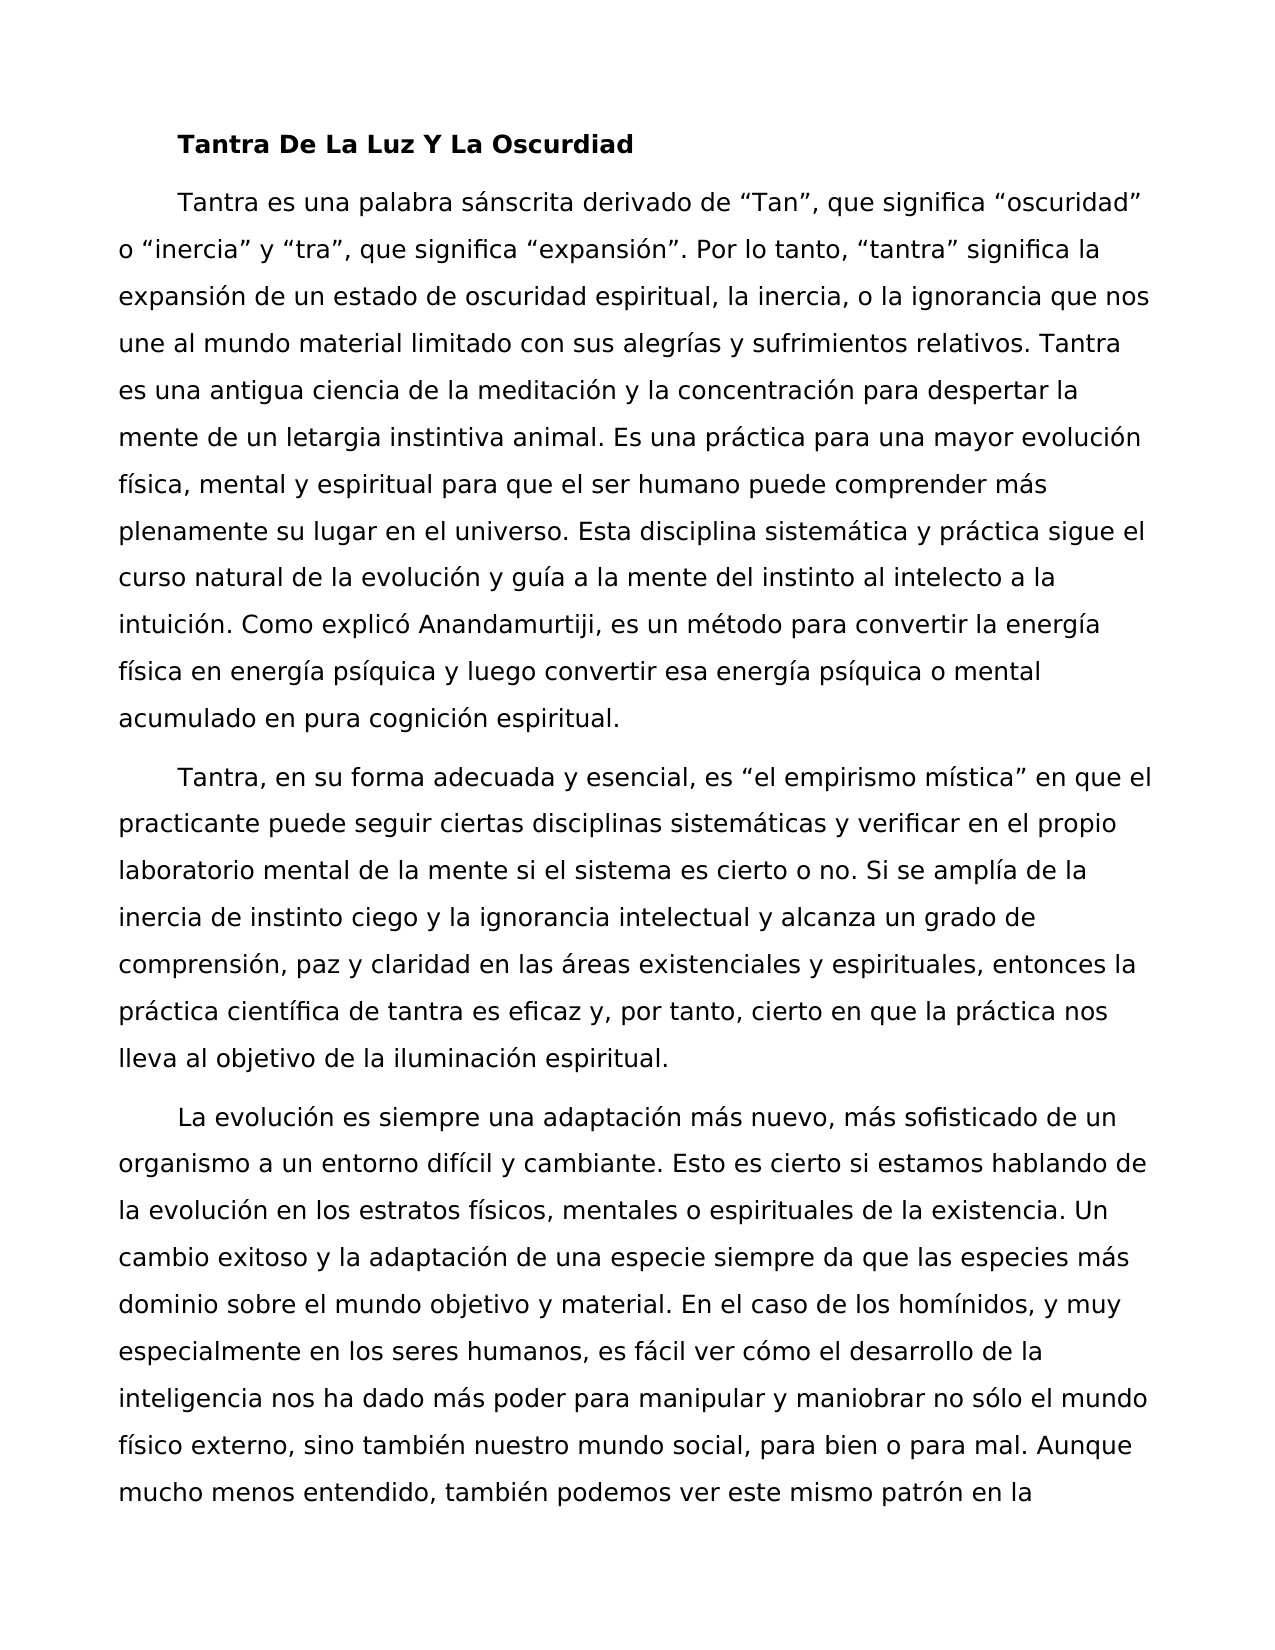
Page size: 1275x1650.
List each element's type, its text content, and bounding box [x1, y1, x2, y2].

text La evolución es siempre una adaptación más nuevo, más sofisticado de un organismo a un entorno difícil y cambiante. Esto es cierto si estamos hablando de la evolución en los estratos físicos, mentales o espirituales de la existencia. Un cambio exitoso y la adaptación de una especie siempre da que las especies más dominio sobre el mundo objetivo y material. En el caso de los homínidos, y muy especialmente en los seres humanos, es fácil ver cómo el desarrollo de la inteligencia nos ha dado más poder para manipular y maniobrar no sólo el mundo físico externo, sino también nuestro mundo social, para bien o para mal. Aunque mucho menos entendido, también podemos ver este mismo patrón en la [118, 1103, 1157, 1507]
text Tantra es una palabra sánscrita derivado de “Tan”, que significa “oscuridad” o “inercia” y “tra”, que significa “expansión”. Por lo tanto, “tantra” significa la expansión de un estado de oscuridad espiritual, la inercia, o la ignorancia que nos une al mundo material limitado con sus alegrías y sufrimientos relativos. Tantra es una antigua ciencia de la meditación y la concentración para despertar la mente de un letargia instintiva animal. Es una práctica para una mayor evolución física, mental y espiritual para que el ser humano puede comprender más plenamente su lugar en el universo. Esta disciplina sistemática y práctica sigue el curso natural de la evolución y guía a la mente del instinto al intelecto a la intuición. Como explicó Anandamurtiji, es un método para convertir la energía física en energía psíquica y luego convertir esa energía psíquica o mental acumulado en pura cognición espiritual. [118, 188, 1157, 733]
text Tantra De La Luz Y La Oscurdiad [118, 130, 1157, 159]
text Tantra, en su forma adecuada y esencial, es “el empirismo mística” en que el practicante puede seguir ciertas disciplinas sistemáticas y verificar en el propio laboratorio mental de la mente si el sistema es cierto o no. Si se amplía de la inercia de instinto ciego y la ignorancia intelectual y alcanza un grado de comprensión, paz y claridad en las áreas existenciales y espirituales, entonces la práctica científica de tantra es eficaz y, por tanto, cierto en que la práctica nos lleva al objetivo de la iluminación espiritual. [118, 763, 1157, 1073]
